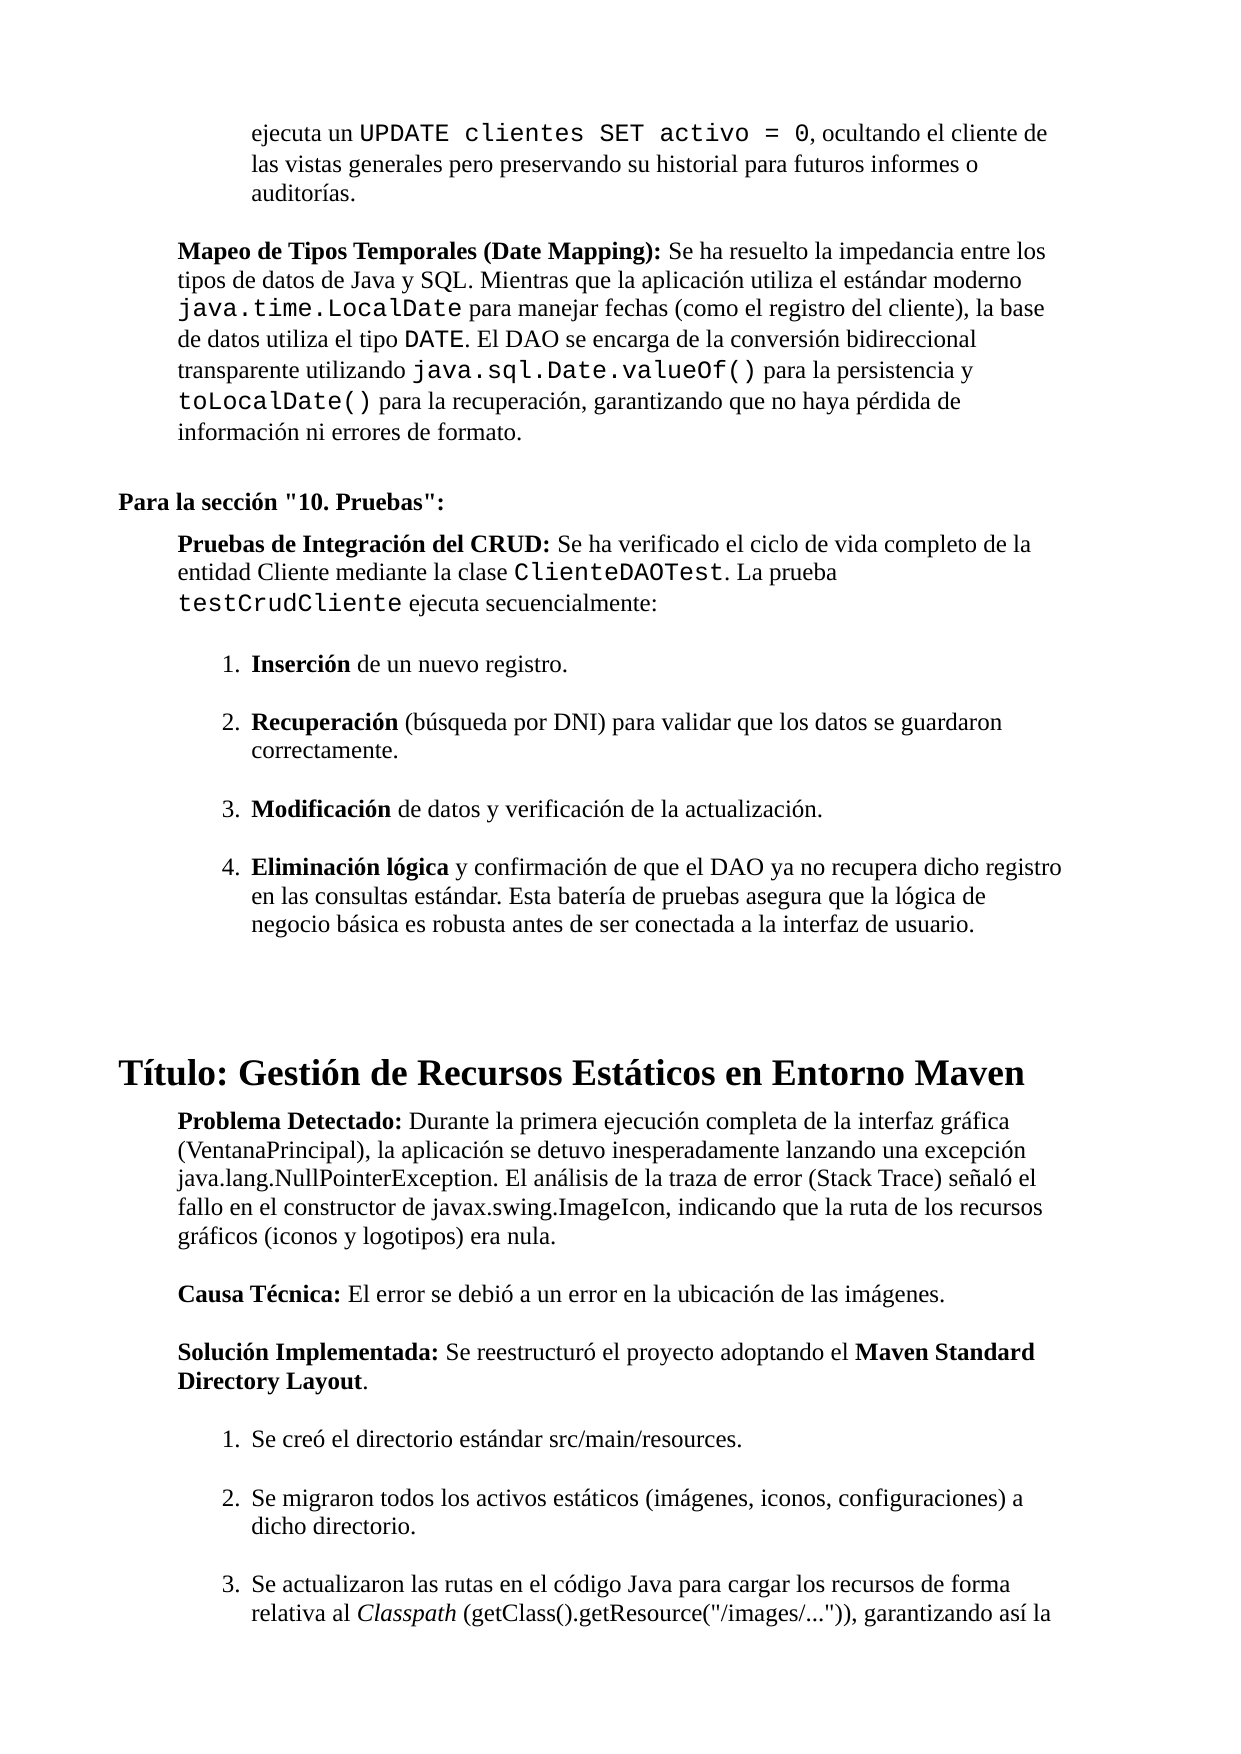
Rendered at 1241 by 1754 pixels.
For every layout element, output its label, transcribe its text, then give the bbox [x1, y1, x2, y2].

list ejecuta un UPDATE clientes SET activo = 0, ocultando el cliente de las vistas generales pero preservando su historial para futuros informes o auditorías. [222, 118, 1063, 206]
list Modificación de datos y verificación de la actualización. [222, 794, 1063, 823]
text Pruebas de Integración del CRUD: Se ha verificado el ciclo de vida completo de la entidad Cliente mediante la clase ClienteDAOTest. La prueba testCrudCliente ejecuta secuencialmente: [177, 529, 1063, 619]
text Problema Detectado: Durante la primera ejecución completa de la interfaz gráfica (VentanaPrincipal), la aplicación se detuvo inesperadamente lanzando una excepción java.lang.NullPointerException. El análisis de la traza de error (Stack Trace) señaló el fallo en el constructor de javax.swing.ImageIcon, indicando que la ruta de los recursos gráficos (iconos y logotipos) era nula. [177, 1106, 1063, 1250]
subtitle Título: Gestión de Recursos Estáticos en Entorno Maven [118, 1050, 1122, 1093]
list Se creó el directorio estándar src/main/resources. [222, 1424, 1063, 1453]
subtitle Para la sección "10. Pruebas": [118, 487, 1122, 516]
list Inserción de un nuevo registro. [222, 649, 1063, 677]
list Eliminación lógica y confirmación de que el DAO ya no recupera dicho registro en las consultas estándar. Esta batería de pruebas asegura que la lógica de negocio básica es robusta antes de ser conectada a la interfaz de usuario. [222, 852, 1063, 938]
text Mapeo de Tipos Temporales (Date Mapping): Se ha resuelto la impedancia entre los tipos de datos de Java y SQL. Mientras que la aplicación utiliza el estándar moderno java.time.LocalDate para manejar fechas (como el registro del cliente), la base de datos utiliza el tipo DATE. El DAO se encarga de la conversión bidireccional transparente utilizando java.sql.Date.valueOf() para la persistencia y toLocalDate() para la recuperación, garantizando que no haya pérdida de información ni errores de formato. [177, 236, 1063, 446]
list Se actualizaron las rutas en el código Java para cargar los recursos de forma relativa al Classpath (getClass().getResource("/images/...")), garantizando así la [222, 1569, 1063, 1627]
list Se migraron todos los activos estáticos (imágenes, iconos, configuraciones) a dicho directorio. [222, 1483, 1063, 1540]
text Solución Implementada: Se reestructuró el proyecto adoptando el Maven Standard Directory Layout. [177, 1337, 1063, 1395]
list Recuperación (búsqueda por DNI) para validar que los datos se guardaron correctamente. [222, 707, 1063, 764]
text Causa Técnica: El error se debió a un error en la ubicación de las imágenes. [177, 1279, 1063, 1308]
